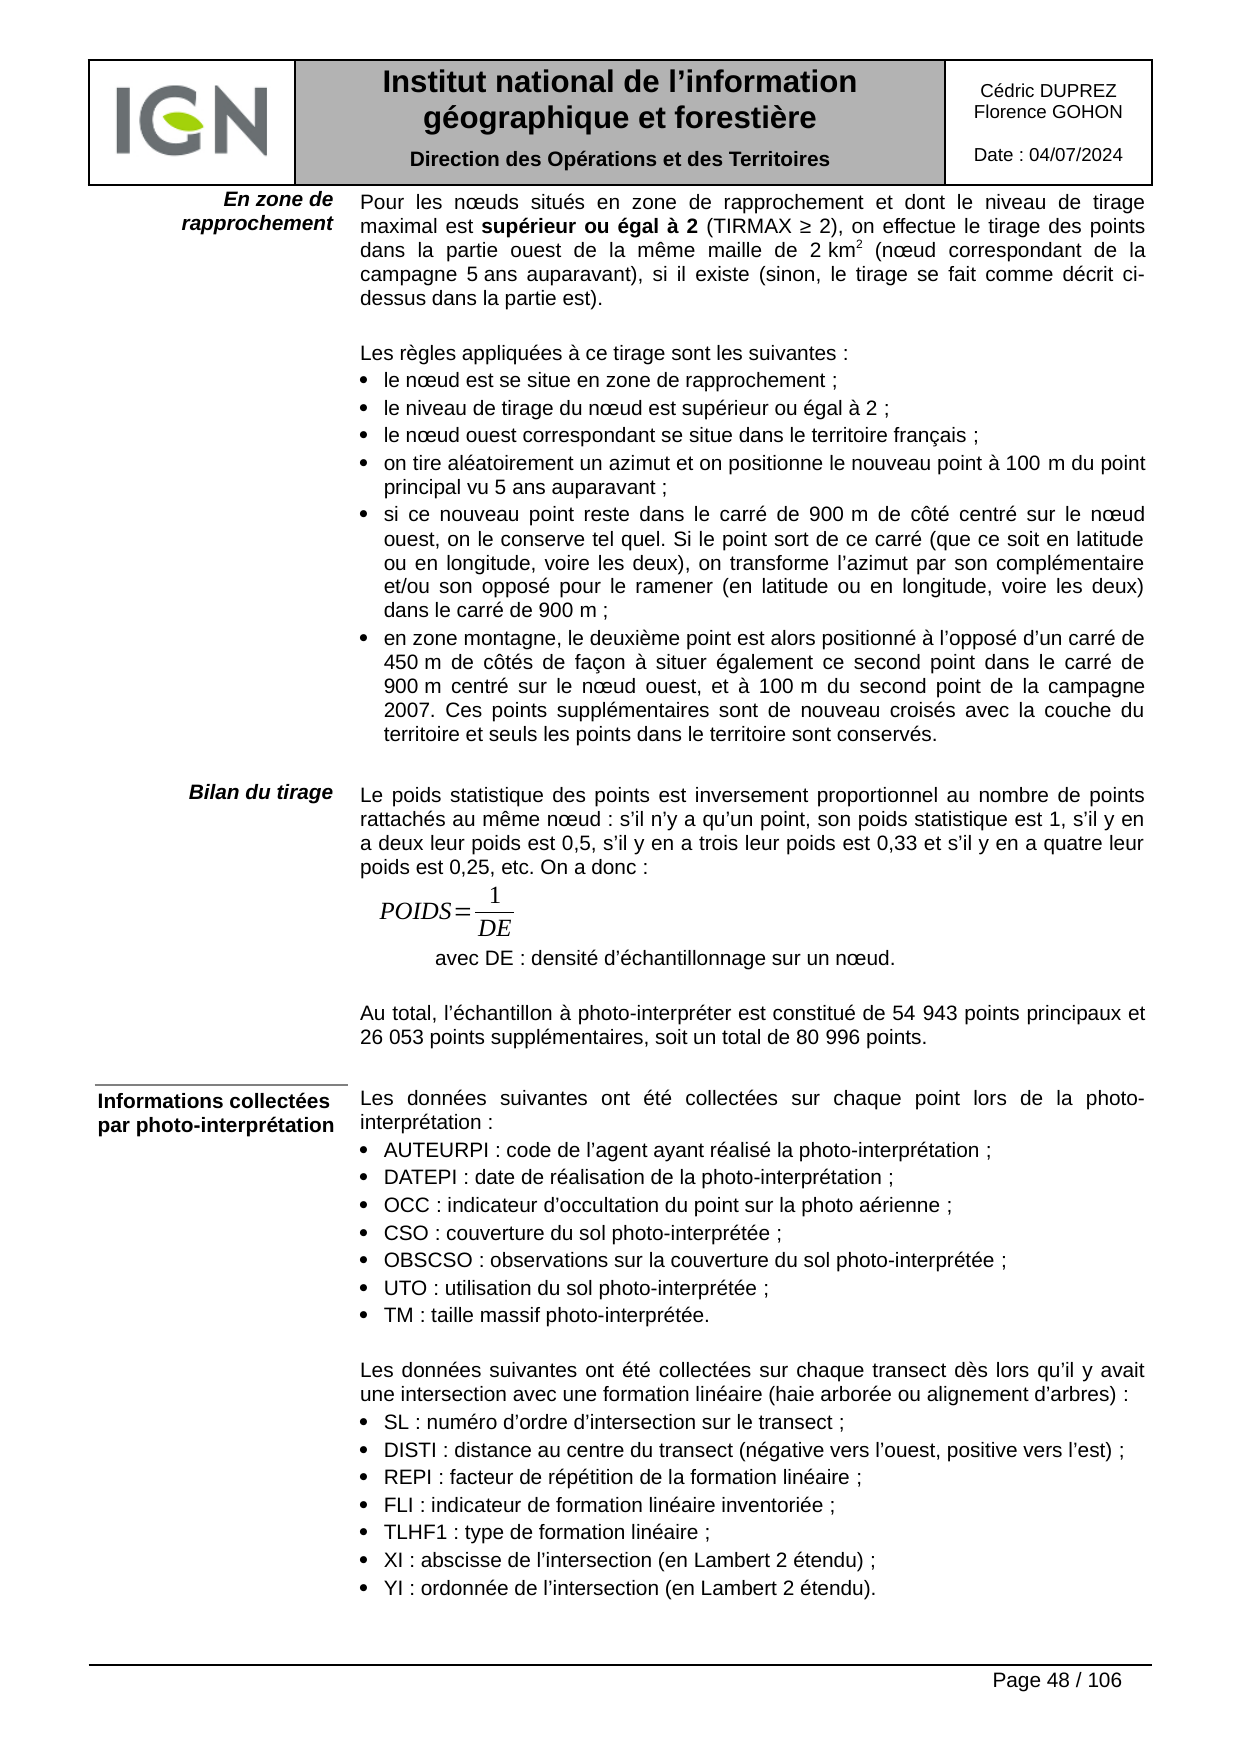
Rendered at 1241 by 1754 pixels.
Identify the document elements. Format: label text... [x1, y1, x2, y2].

table_cell Les données suivantes ont été collectées sur chaque point lors de la photo-interprétation : AUTEURPI : code de l’agent ayant réalisé la photo-interprétation ; DATEPI : date de réalisation de la photo-interprétation ; OCC : indicateur d’occultation du point sur la photo aérienne ; CSO : couverture du sol photo-interprétée ; OBSCSO : observations sur la couverture du sol photo-interprétée ; UTO : utilisation du sol photo-interprétée ; TM : taille massif photo-interprétée. Les données suivantes ont été collectées sur chaque transect dès lors qu’il y avait une intersection avec une formation linéaire (haie arborée ou alignement d’arbres) : SL : numéro d’ordre d’intersection sur le transect ; DISTI : distance au centre du transect (négative vers l’ouest, positive vers l’est) ; REPI : facteur de répétition de la formation linéaire ; FLI : indicateur de formation linéaire inventoriée ; TLHF1 : type de formation linéaire ; XI : abscisse de l’intersection (en Lambert 2 étendu) ; YI : ordonnée de l’intersection (en Lambert 2 étendu). [354, 1083, 1152, 1633]
table_cell Le poids statistique des points est inversement proportionnel au nombre de points rattachés au même nœud : s’il n’y a qu’un point, son poids statistique est 1, s’il y en a deux leur poids est 0,5, s’il y en a trois leur poids est 0,33 et s’il y en a quatre leur poids est 0,25, etc. On a donc : avec DE : densité d’échantillonnage sur un nœud. Au total, l’échantillon à photo-interpréter est constitué de 54 943 points principaux et 26 053 points supplémentaires, soit un total de 80 996 points. [354, 779, 1152, 1083]
table_cell Bilan du tirage [89, 779, 354, 1083]
table_cell Pour les nœuds situés en zone de rapprochement et dont le niveau de tirage maximal est supérieur ou égal à 2 (TIRMAX ≥ 2), on effectue le tirage des points dans la partie ouest de la même maille de 2 km2 (nœud correspondant de la campagne 5 ans auparavant), si il existe (sinon, le tirage se fait comme décrit ci-dessus dans la partie est). Les règles appliquées à ce tirage sont les suivantes : le nœud est se situe en zone de rapprochement ; le niveau de tirage du nœud est supérieur ou égal à 2 ; le nœud ouest correspondant se situe dans le territoire français ; on tire aléatoirement un azimut et on positionne le nouveau point à 100 m du point principal vu 5 ans auparavant ; si ce nouveau point reste dans le carré de 900 m de côté centré sur le nœud ouest, on le conserve tel quel. Si le point sort de ce carré (que ce soit en latitude ou en longitude, voire les deux), on transforme l’azimut par son complémentaire et/ou son opposé pour le ramener (en latitude ou en longitude, voire les deux) dans le carré de 900 m ; en zone montagne, le deuxième point est alors positionné à l’opposé d’un carré de 450 m de côtés de façon à situer également ce second point dans le carré de 900 m centré sur le nœud ouest, et à 100 m du second point de la campagne 2007. Ces points supplémentaires sont de nouveau croisés avec la couche du territoire et seuls les points dans le territoire sont conservés. [354, 186, 1152, 779]
table_cell En zone de rapprochement [89, 186, 354, 779]
table_cell Informations collectées par photo-interprétation [89, 1083, 354, 1633]
picture [91, 62, 293, 180]
